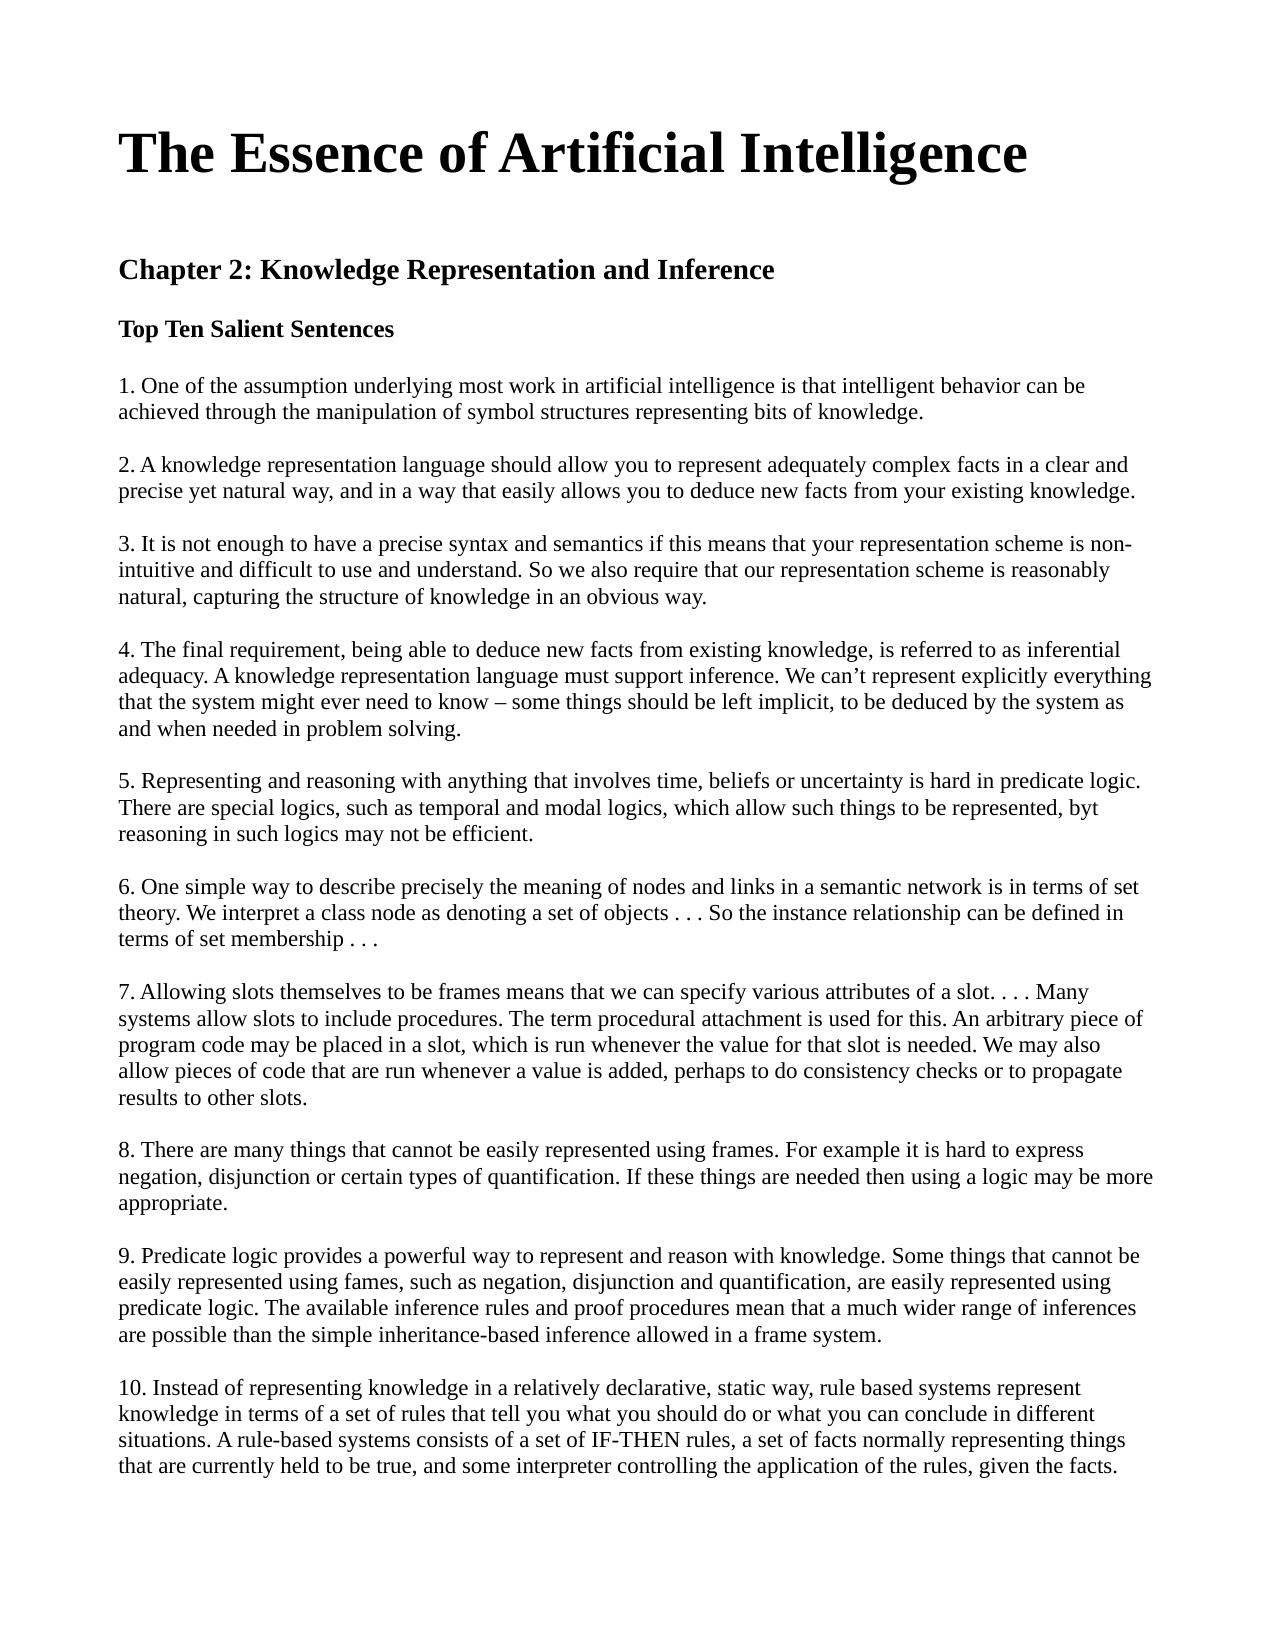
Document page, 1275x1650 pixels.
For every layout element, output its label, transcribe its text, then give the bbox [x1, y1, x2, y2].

text 1. One of the assumption underlying most work in artificial intelligence is that intelligent behavior can be achieved through the manipulation of symbol structures representing bits of knowledge. [118, 372, 1157, 425]
text 9. Predicate logic provides a powerful way to represent and reason with knowledge. Some things that cannot be easily represented using fames, such as negation, disjunction and quantification, are easily represented using predicate logic. The available inference rules and proof procedures mean that a much wider range of inferences are possible than the simple inheritance-based inference allowed in a frame system. [118, 1242, 1157, 1347]
text 6. One simple way to describe precisely the meaning of nodes and links in a semantic network is in terms of set theory. We interpret a class node as denoting a set of objects . . . So the instance relationship can be defined in terms of set membership . . . [118, 873, 1157, 952]
text 3. It is not enough to have a precise syntax and semantics if this means that your representation scheme is non-intuitive and difficult to use and understand. So we also require that our representation scheme is reasonably natural, capturing the structure of knowledge in an obvious way. [118, 530, 1157, 609]
text 4. The final requirement, being able to deduce new facts from existing knowledge, is referred to as inferential adequacy. A knowledge representation language must support inference. We can’t represent explicitly everything that the system might ever need to know – some things should be left implicit, to be deduced by the system as and when needed in problem solving. [118, 636, 1157, 741]
text 5. Representing and reasoning with anything that involves time, beliefs or uncertainty is hard in predicate logic. There are special logics, such as temporal and modal logics, which allow such things to be represented, byt reasoning in such logics may not be efficient. [118, 767, 1157, 846]
text 7. Allowing slots themselves to be frames means that we can specify various attributes of a slot. . . . Many systems allow slots to include procedures. The term procedural attachment is used for this. An arbitrary piece of program code may be placed in a slot, which is run whenever the value for that slot is needed. We may also allow pieces of code that are run whenever a value is added, perhaps to do consistency checks or to propagate results to other slots. [118, 978, 1157, 1110]
text Chapter 2: Knowledge Representation and Inference [118, 252, 1157, 286]
text The Essence of Artificial Intelligence [118, 118, 1157, 185]
text Top Ten Salient Sentences [118, 314, 1157, 343]
text 8. There are many things that cannot be easily represented using frames. For example it is hard to express negation, disjunction or certain types of quantification. If these things are needed then using a logic may be more appropriate. [118, 1136, 1157, 1215]
text 2. A knowledge representation language should allow you to represent adequately complex facts in a clear and precise yet natural way, and in a way that easily allows you to deduce new facts from your existing knowledge. [118, 451, 1157, 504]
text 10. Instead of representing knowledge in a relatively declarative, static way, rule based systems represent knowledge in terms of a set of rules that tell you what you should do or what you can conclude in different situations. A rule-based systems consists of a set of IF-THEN rules, a set of facts normally representing things that are currently held to be true, and some interpreter controlling the application of the rules, given the facts. [118, 1373, 1157, 1479]
